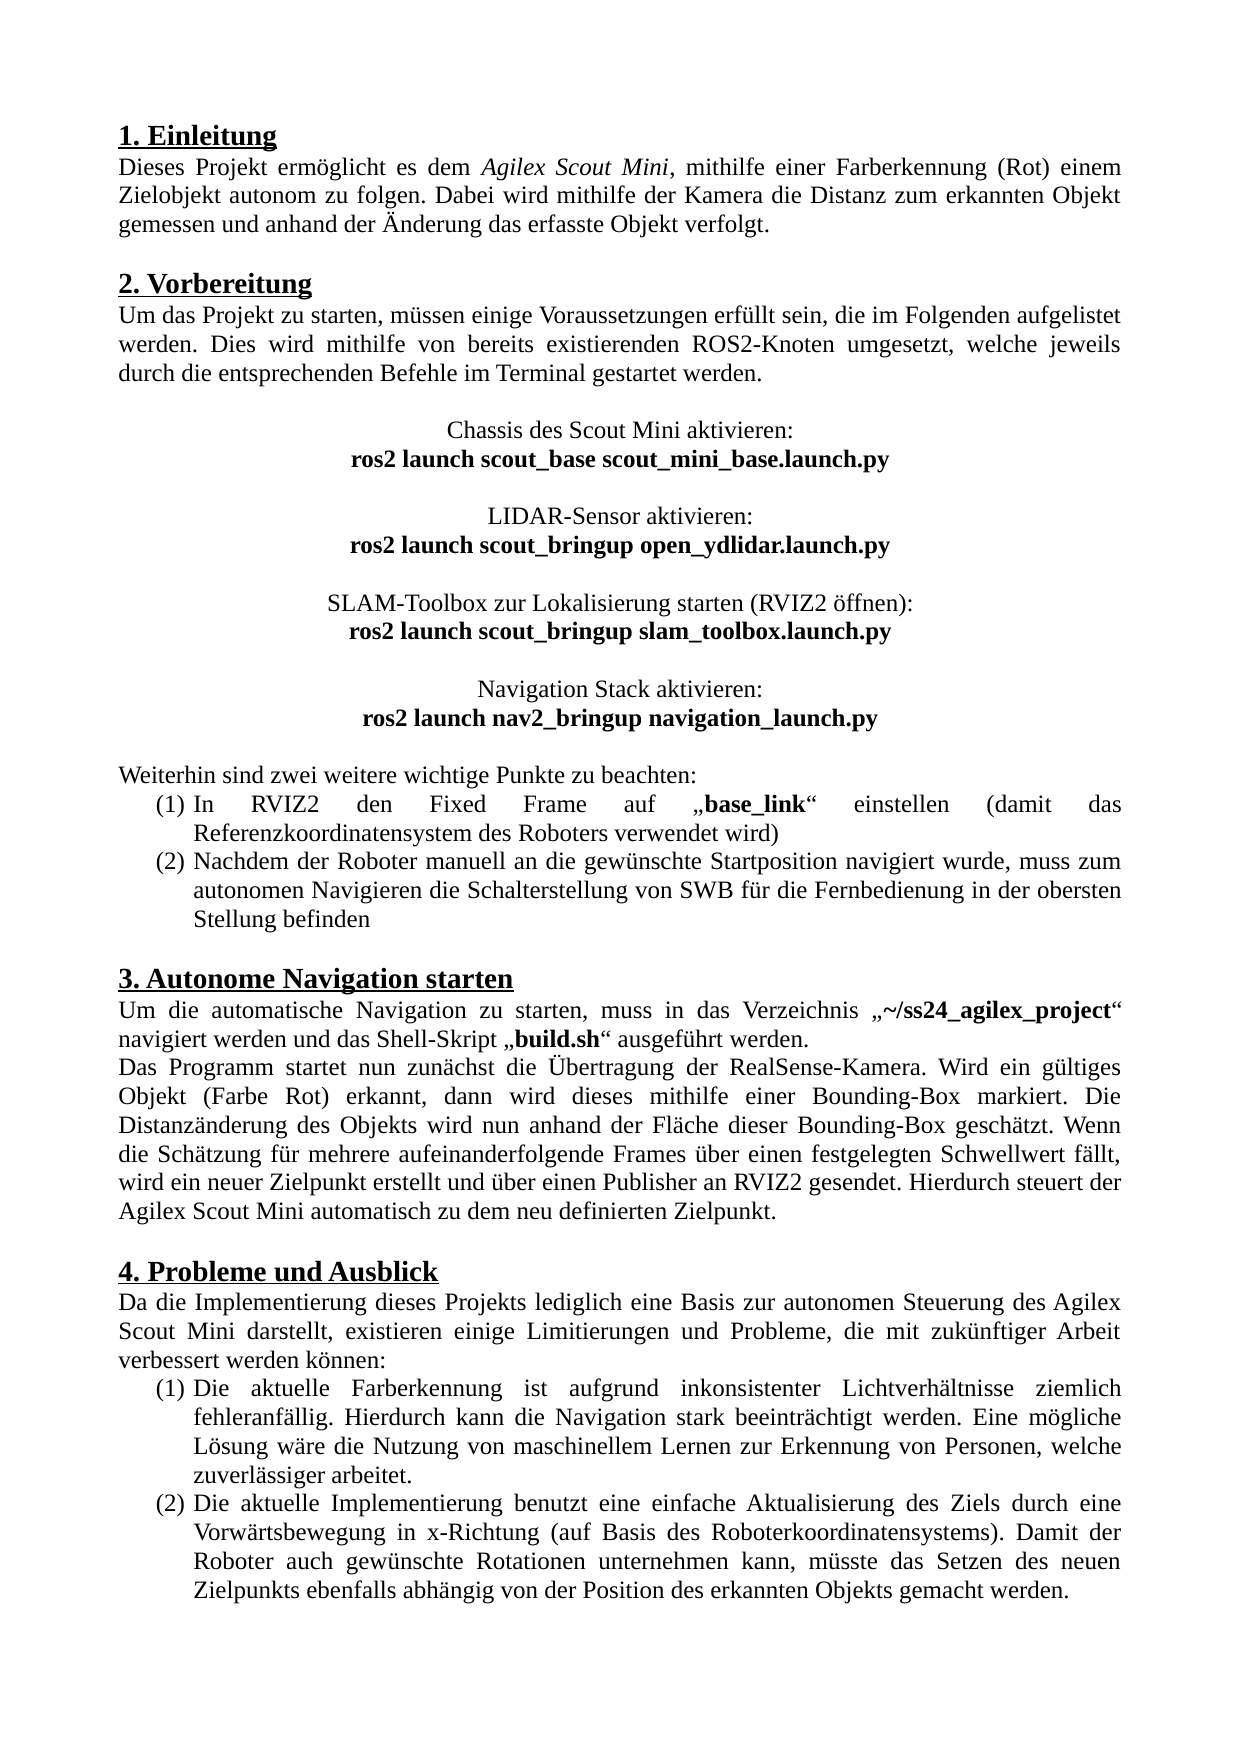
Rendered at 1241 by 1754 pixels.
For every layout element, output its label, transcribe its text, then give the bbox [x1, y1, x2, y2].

text 1. Einleitung [118, 118, 1122, 152]
text 4. Probleme und Ausblick [118, 1254, 1122, 1287]
list Die aktuelle Farberkennung ist aufgrund inkonsistenter Lichtverhältnisse ziemlich fehleranfällig. Hierdurch kann die Navigation stark beeinträchtigt werden. Eine mögliche Lösung wäre die Nutzung von maschinellem Lernen zur Erkennung von Personen, welche zuverlässiger arbeitet. [156, 1373, 1122, 1488]
list Nachdem der Roboter manuell an die gewünschte Startposition navigiert wurde, muss zum autonomen Navigieren die Schalterstellung von SWB für die Fernbedienung in der obersten Stellung befinden [156, 846, 1122, 933]
text Navigation Stack aktivieren: [118, 674, 1122, 703]
text LIDAR-Sensor aktivieren: [118, 501, 1122, 530]
text Chassis des Scout Mini aktivieren: [118, 415, 1122, 444]
list Die aktuelle Implementierung benutzt eine einfache Aktualisierung des Ziels durch eine Vorwärtsbewegung in x-Richtung (auf Basis des Roboterkoordinatensystems). Damit der Roboter auch gewünschte Rotationen unternehmen kann, müsste das Setzen des neuen Zielpunkts ebenfalls abhängig von der Position des erkannten Objekts gemacht werden. [156, 1488, 1122, 1603]
text Da die Implementierung dieses Projekts lediglich eine Basis zur autonomen Steuerung des Agilex Scout Mini darstellt, existieren einige Limitierungen und Probleme, die mit zukünftiger Arbeit verbessert werden können: [118, 1287, 1122, 1373]
text 2. Vorbereitung [118, 267, 1122, 300]
text SLAM-Toolbox zur Lokalisierung starten (RVIZ2 öffnen): [118, 588, 1122, 616]
text Um das Projekt zu starten, müssen einige Voraussetzungen erfüllt sein, die im Folgenden aufgelistet werden. Dies wird mithilfe von bereits existierenden ROS2-Knoten umgesetzt, welche jeweils durch die entsprechenden Befehle im Terminal gestartet werden. [118, 300, 1122, 386]
text Um die automatische Navigation zu starten, muss in das Verzeichnis „~/ss24_agilex_project“ navigiert werden und das Shell-Skript „build.sh“ ausgeführt werden. [118, 995, 1122, 1052]
text ros2 launch nav2_bringup navigation_launch.py [118, 703, 1122, 731]
text Weiterhin sind zwei weitere wichtige Punkte zu beachten: [118, 760, 1122, 789]
list In RVIZ2 den Fixed Frame auf „base_link“ einstellen (damit das Referenzkoordinatensystem des Roboters verwendet wird) [156, 789, 1122, 846]
text 3. Autonome Navigation starten [118, 961, 1122, 995]
text ros2 launch scout_bringup slam_toolbox.launch.py [118, 616, 1122, 645]
text ros2 launch scout_base scout_mini_base.launch.py [118, 444, 1122, 473]
text Das Programm startet nun zunächst die Übertragung der RealSense-Kamera. Wird ein gültiges Objekt (Farbe Rot) erkannt, dann wird dieses mithilfe einer Bounding-Box markiert. Die Distanzänderung des Objekts wird nun anhand der Fläche dieser Bounding-Box geschätzt. Wenn die Schätzung für mehrere aufeinanderfolgende Frames über einen festgelegten Schwellwert fällt, wird ein neuer Zielpunkt erstellt und über einen Publisher an RVIZ2 gesendet. Hierdurch steuert der Agilex Scout Mini automatisch zu dem neu definierten Zielpunkt. [118, 1052, 1122, 1225]
text ros2 launch scout_bringup open_ydlidar.launch.py [118, 530, 1122, 559]
text Dieses Projekt ermöglicht es dem Agilex Scout Mini, mithilfe einer Farberkennung (Rot) einem Zielobjekt autonom zu folgen. Dabei wird mithilfe der Kamera die Distanz zum erkannten Objekt gemessen und anhand der Änderung das erfasste Objekt verfolgt. [118, 152, 1122, 238]
